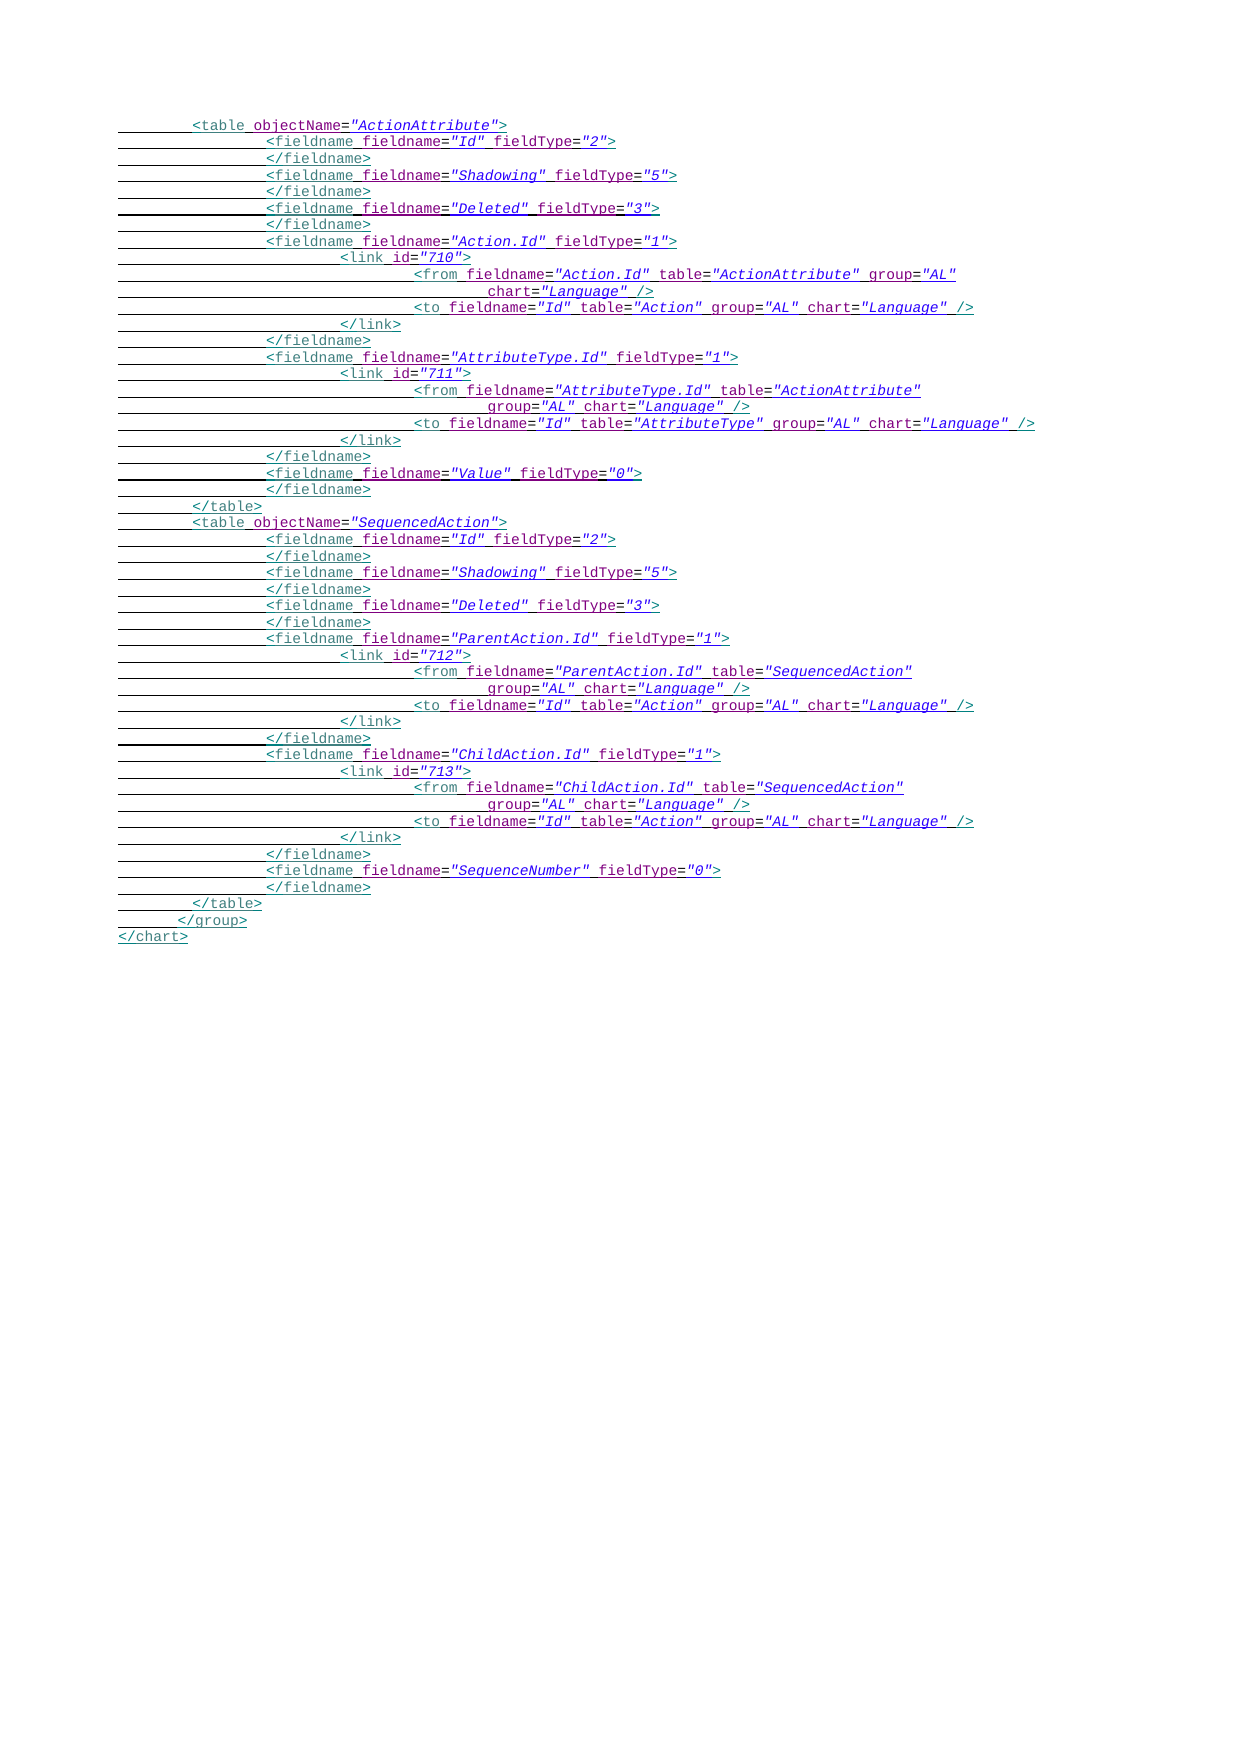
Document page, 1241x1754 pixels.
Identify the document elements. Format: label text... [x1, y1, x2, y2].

text </group> [118, 913, 1122, 930]
text <fieldname fieldname="Value" fieldType="0"> [118, 466, 1122, 482]
text <fieldname fieldname="Shadowing" fieldType="5"> [118, 168, 1122, 184]
text chart="Language" /> [118, 284, 1122, 300]
text <to fieldname="Id" table="AttributeType" group="AL" chart="Language" /> [118, 416, 1122, 433]
text </table> [118, 499, 1122, 516]
text <fieldname fieldname="Action.Id" fieldType="1"> [118, 234, 1122, 251]
text </fieldname> [118, 847, 1122, 863]
text <from fieldname="ParentAction.Id" table="SequencedAction" [118, 665, 1122, 681]
text </link> [118, 433, 1122, 449]
text group="AL" chart="Language" /> [118, 681, 1122, 698]
text </fieldname> [118, 333, 1122, 350]
text <from fieldname="AttributeType.Id" table="ActionAttribute" [118, 383, 1122, 400]
text </fieldname> [118, 151, 1122, 168]
text </fieldname> [118, 217, 1122, 234]
text <fieldname fieldname="Id" fieldType="2"> [118, 532, 1122, 549]
text <fieldname fieldname="ChildAction.Id" fieldType="1"> [118, 747, 1122, 764]
text group="AL" chart="Language" /> [118, 797, 1122, 814]
text <fieldname fieldname="ParentAction.Id" fieldType="1"> [118, 632, 1122, 648]
text </fieldname> [118, 615, 1122, 632]
text </chart> [118, 930, 1122, 946]
text <link id="710"> [118, 251, 1122, 267]
text </fieldname> [118, 184, 1122, 201]
text </link> [118, 714, 1122, 731]
text <from fieldname="Action.Id" table="ActionAttribute" group="AL" [118, 267, 1122, 284]
text <fieldname fieldname="Shadowing" fieldType="5"> [118, 565, 1122, 582]
text <to fieldname="Id" table="Action" group="AL" chart="Language" /> [118, 814, 1122, 830]
text <fieldname fieldname="Deleted" fieldType="3"> [118, 201, 1122, 217]
text group="AL" chart="Language" /> [118, 400, 1122, 416]
text </fieldname> [118, 731, 1122, 747]
text <link id="713"> [118, 764, 1122, 781]
text </table> [118, 897, 1122, 913]
text </fieldname> [118, 482, 1122, 499]
text </fieldname> [118, 449, 1122, 466]
text </fieldname> [118, 880, 1122, 897]
text <to fieldname="Id" table="Action" group="AL" chart="Language" /> [118, 300, 1122, 317]
text <to fieldname="Id" table="Action" group="AL" chart="Language" /> [118, 698, 1122, 714]
text </link> [118, 830, 1122, 847]
text <fieldname fieldname="SequenceNumber" fieldType="0"> [118, 863, 1122, 880]
text <fieldname fieldname="Id" fieldType="2"> [118, 135, 1122, 151]
text </link> [118, 317, 1122, 333]
text <from fieldname="ChildAction.Id" table="SequencedAction" [118, 781, 1122, 797]
text <fieldname fieldname="AttributeType.Id" fieldType="1"> [118, 350, 1122, 367]
text <link id="712"> [118, 648, 1122, 665]
text <fieldname fieldname="Deleted" fieldType="3"> [118, 598, 1122, 615]
text <table objectName="SequencedAction"> [118, 516, 1122, 532]
text </fieldname> [118, 582, 1122, 598]
text <table objectName="ActionAttribute"> [118, 118, 1122, 135]
text </fieldname> [118, 549, 1122, 565]
text <link id="711"> [118, 367, 1122, 383]
